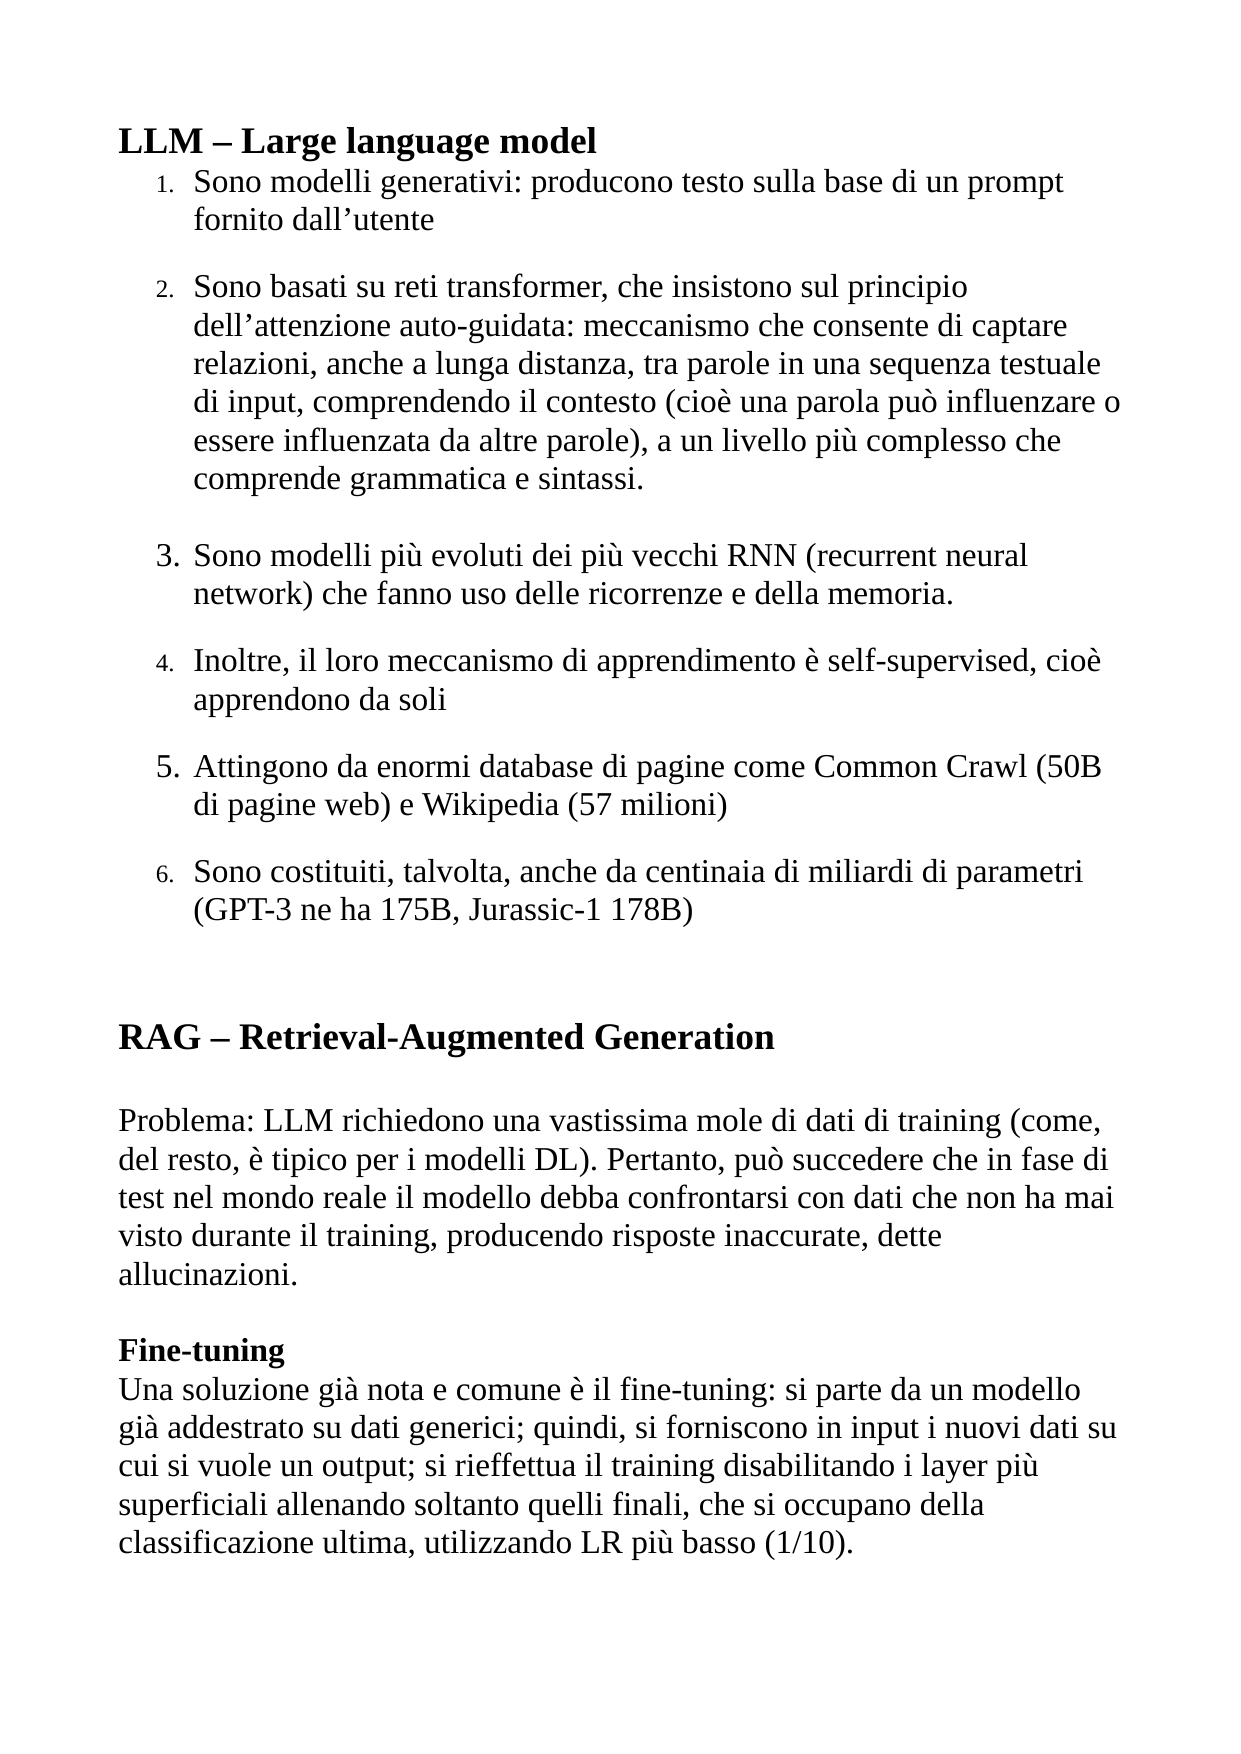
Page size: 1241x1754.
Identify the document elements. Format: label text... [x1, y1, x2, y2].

list Sono modelli generativi: producono testo sulla base di un prompt fornito dall’utente [156, 161, 1122, 238]
text Una soluzione già nota e comune è il fine-tuning: si parte da un modello già addestrato su dati generici; quindi, si forniscono in input i nuovi dati su cui si vuole un output; si rieffettua il training disabilitando i layer più superficiali allenando soltanto quelli finali, che si occupano della classificazione ultima, utilizzando LR più basso (1/10). [118, 1369, 1122, 1560]
list Sono modelli più evoluti dei più vecchi RNN (recurrent neural network) che fanno uso delle ricorrenze e della memoria. [156, 535, 1122, 612]
text Problema: LLM richiedono una vastissima mole di dati di training (come, del resto, è tipico per i modelli DL). Pertanto, può succedere che in fase di test nel mondo reale il modello debba confrontarsi con dati che non ha mai visto durante il training, producendo risposte inaccurate, dette allucinazioni. [118, 1100, 1122, 1292]
text RAG – Retrieval-Augmented Generation [118, 1014, 1122, 1057]
list Inoltre, il loro meccanismo di apprendimento è self-supervised, cioè apprendono da soli [156, 640, 1122, 717]
text LLM – Large language model [118, 118, 1122, 161]
list Sono basati su reti transformer, che insistono sul principio dell’attenzione auto-guidata: meccanismo che consente di captare relazioni, anche a lunga distanza, tra parole in una sequenza testuale di input, comprendendo il contesto (cioè una parola può influenzare o essere influenzata da altre parole), a un livello più complesso che comprende grammatica e sintassi. [156, 267, 1122, 497]
text Fine-tuning [118, 1330, 1122, 1369]
list Attingono da enormi database di pagine come Common Crawl (50B di pagine web) e Wikipedia (57 milioni) [156, 746, 1122, 822]
list Sono costituiti, talvolta, anche da centinaia di miliardi di parametri (GPT-3 ne ha 175B, Jurassic-1 178B) [156, 851, 1122, 928]
